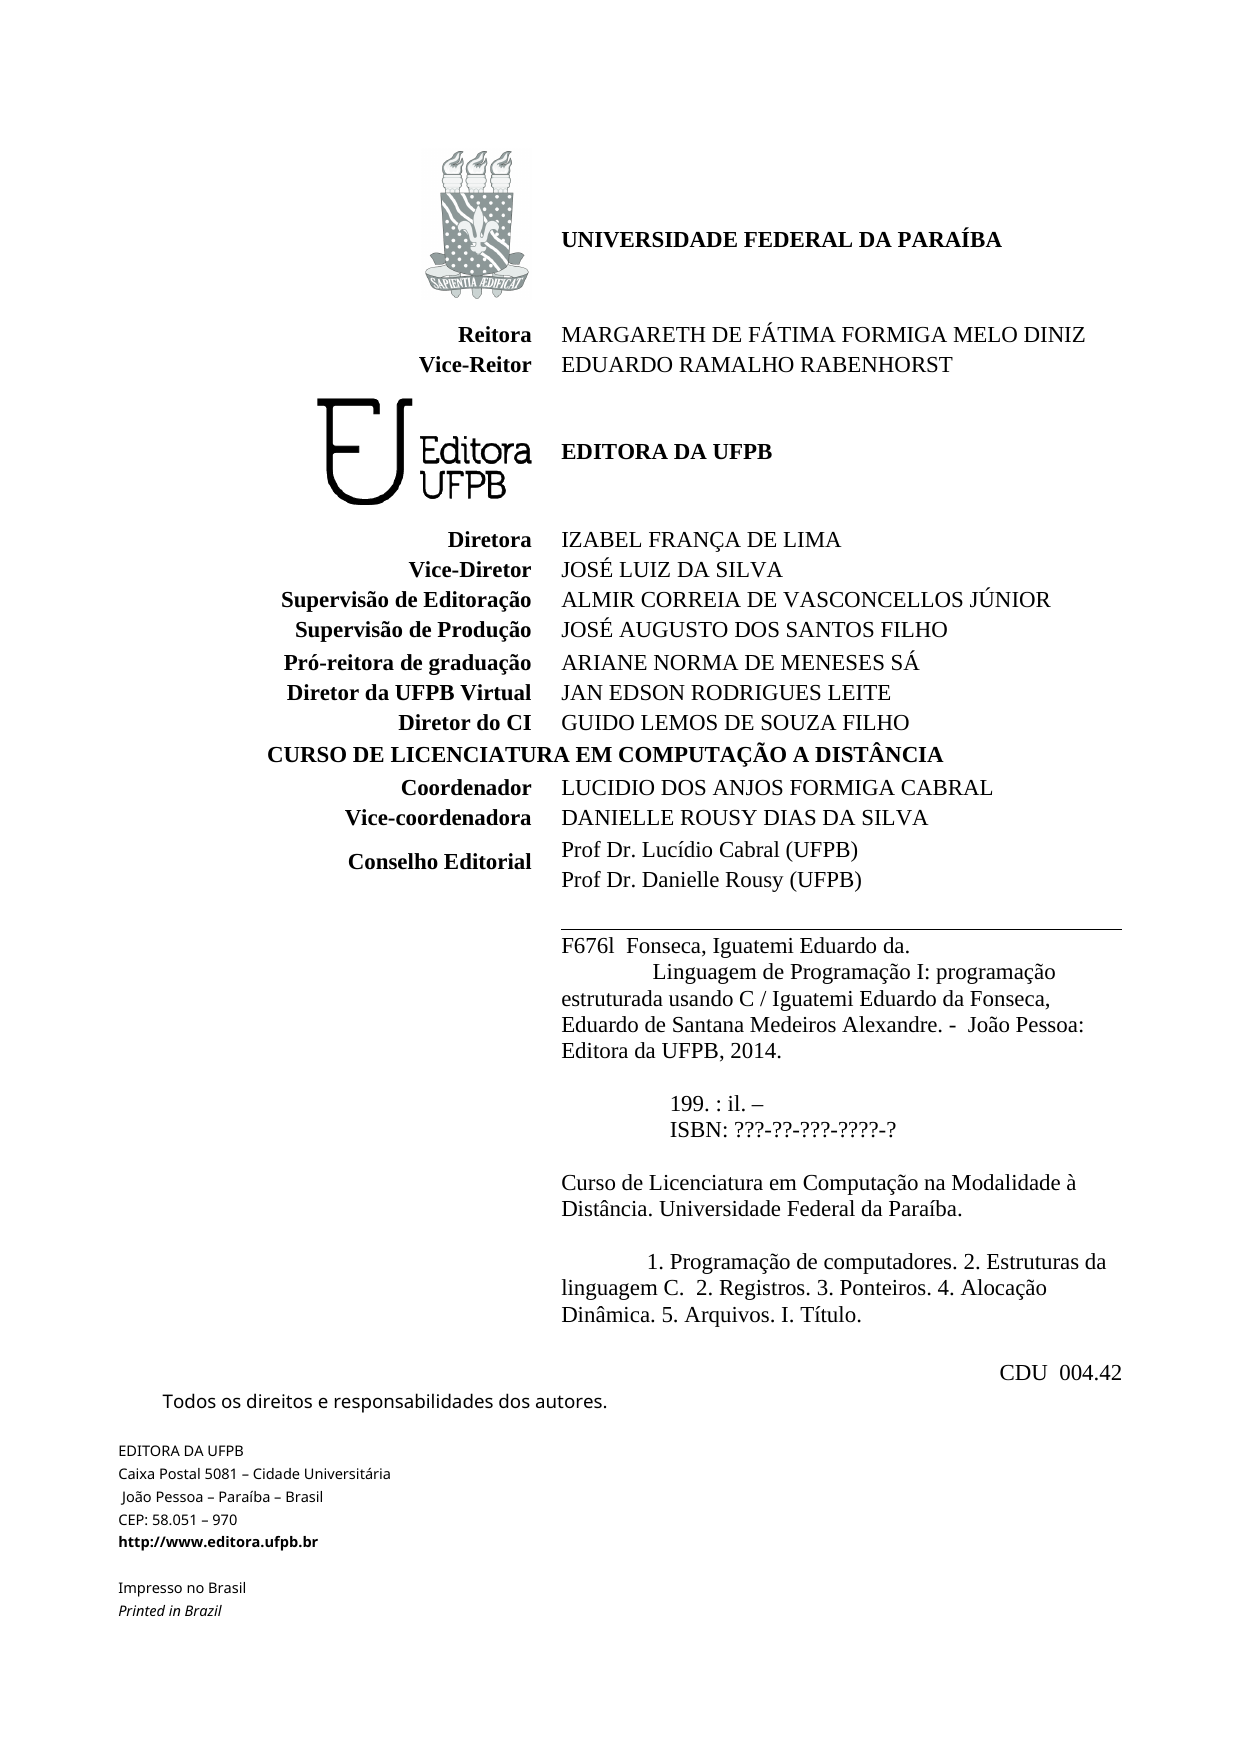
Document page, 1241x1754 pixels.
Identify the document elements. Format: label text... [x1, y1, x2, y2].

table_cell Pró-reitora de graduação Diretor da UFPB Virtual Diretor do CI [118, 649, 561, 741]
table_cell CURSO DE LICENCIATURA EM COMPUTAÇÃO A DISTÂNCIA [118, 741, 1122, 774]
table_cell Diretora Vice-Diretor Supervisão de Editoração Supervisão de Produção [118, 526, 561, 649]
text http://www.editora.ufpb.br [118, 1532, 1122, 1552]
picture [421, 148, 532, 300]
text Impresso no Brasil [118, 1578, 1122, 1598]
table_cell Prof Dr. Lucídio Cabral (UFPB) Prof Dr. Danielle Rousy (UFPB) [561, 836, 1122, 929]
table_cell F676l Fonseca, Iguatemi Eduardo da. Linguagem de Programação I: programação estruturada usando C / Iguatemi Eduardo da Fonseca, Eduardo de Santana Medeiros Alexandre. - João Pessoa: Editora da UFPB, 2014. 199. : il. – ISBN: ???-??-???-????-? Curso de Licenciatura em Computação na Modalidade à Distância. Universidade Federal da Paraíba. 1. Programação de computadores. 2. Estruturas da linguagem C. 2. Registros. 3. Ponteiros. 4. Alocação Dinâmica. 5. Arquivos. I. Título. CDU 004.42 [561, 930, 1122, 1389]
table_cell [118, 929, 561, 1389]
table_cell ARIANE NORMA DE MENESES SÁ JAN EDSON RODRIGUES LEITE GUIDO LEMOS DE SOUZA FILHO [561, 649, 1122, 741]
text Printed in Brazil [118, 1601, 1122, 1620]
table_cell LUCIDIO DOS ANJOS FORMIGA CABRAL DANIELLE ROUSY DIAS DA SILVA [561, 774, 1122, 836]
table_cell IZABEL FRANÇA DE LIMA JOSÉ LUIZ DA SILVA ALMIR CORREIA DE VASCONCELLOS JÚNIOR JOSÉ AUGUSTO DOS SANTOS FILHO [561, 526, 1122, 649]
text Caixa Postal 5081 – Cidade Universitária [118, 1464, 1122, 1483]
text João Pessoa – Paraíba – Brasil [118, 1486, 1122, 1506]
text CEP: 58.051 – 970 [118, 1509, 1122, 1529]
table_cell Conselho Editorial [118, 836, 561, 929]
text Todos os direitos e responsabilidades dos autores. [162, 1389, 1122, 1414]
table_cell [118, 398, 561, 526]
table_cell Coordenador Vice-coordenadora [118, 774, 561, 836]
picture [317, 398, 532, 505]
table_cell EDITORA DA UFPB [561, 398, 1122, 526]
table_cell MARGARETH DE FÁTIMA FORMIGA MELO DINIZ EDUARDO RAMALHO RABENHORST [561, 321, 1122, 398]
table_header UNIVERSIDADE FEDERAL DA PARAÍBA [561, 149, 1122, 321]
text EDITORA DA UFPB [118, 1418, 1122, 1461]
table_header [118, 149, 561, 321]
table_cell Reitora Vice-Reitor [118, 321, 561, 398]
